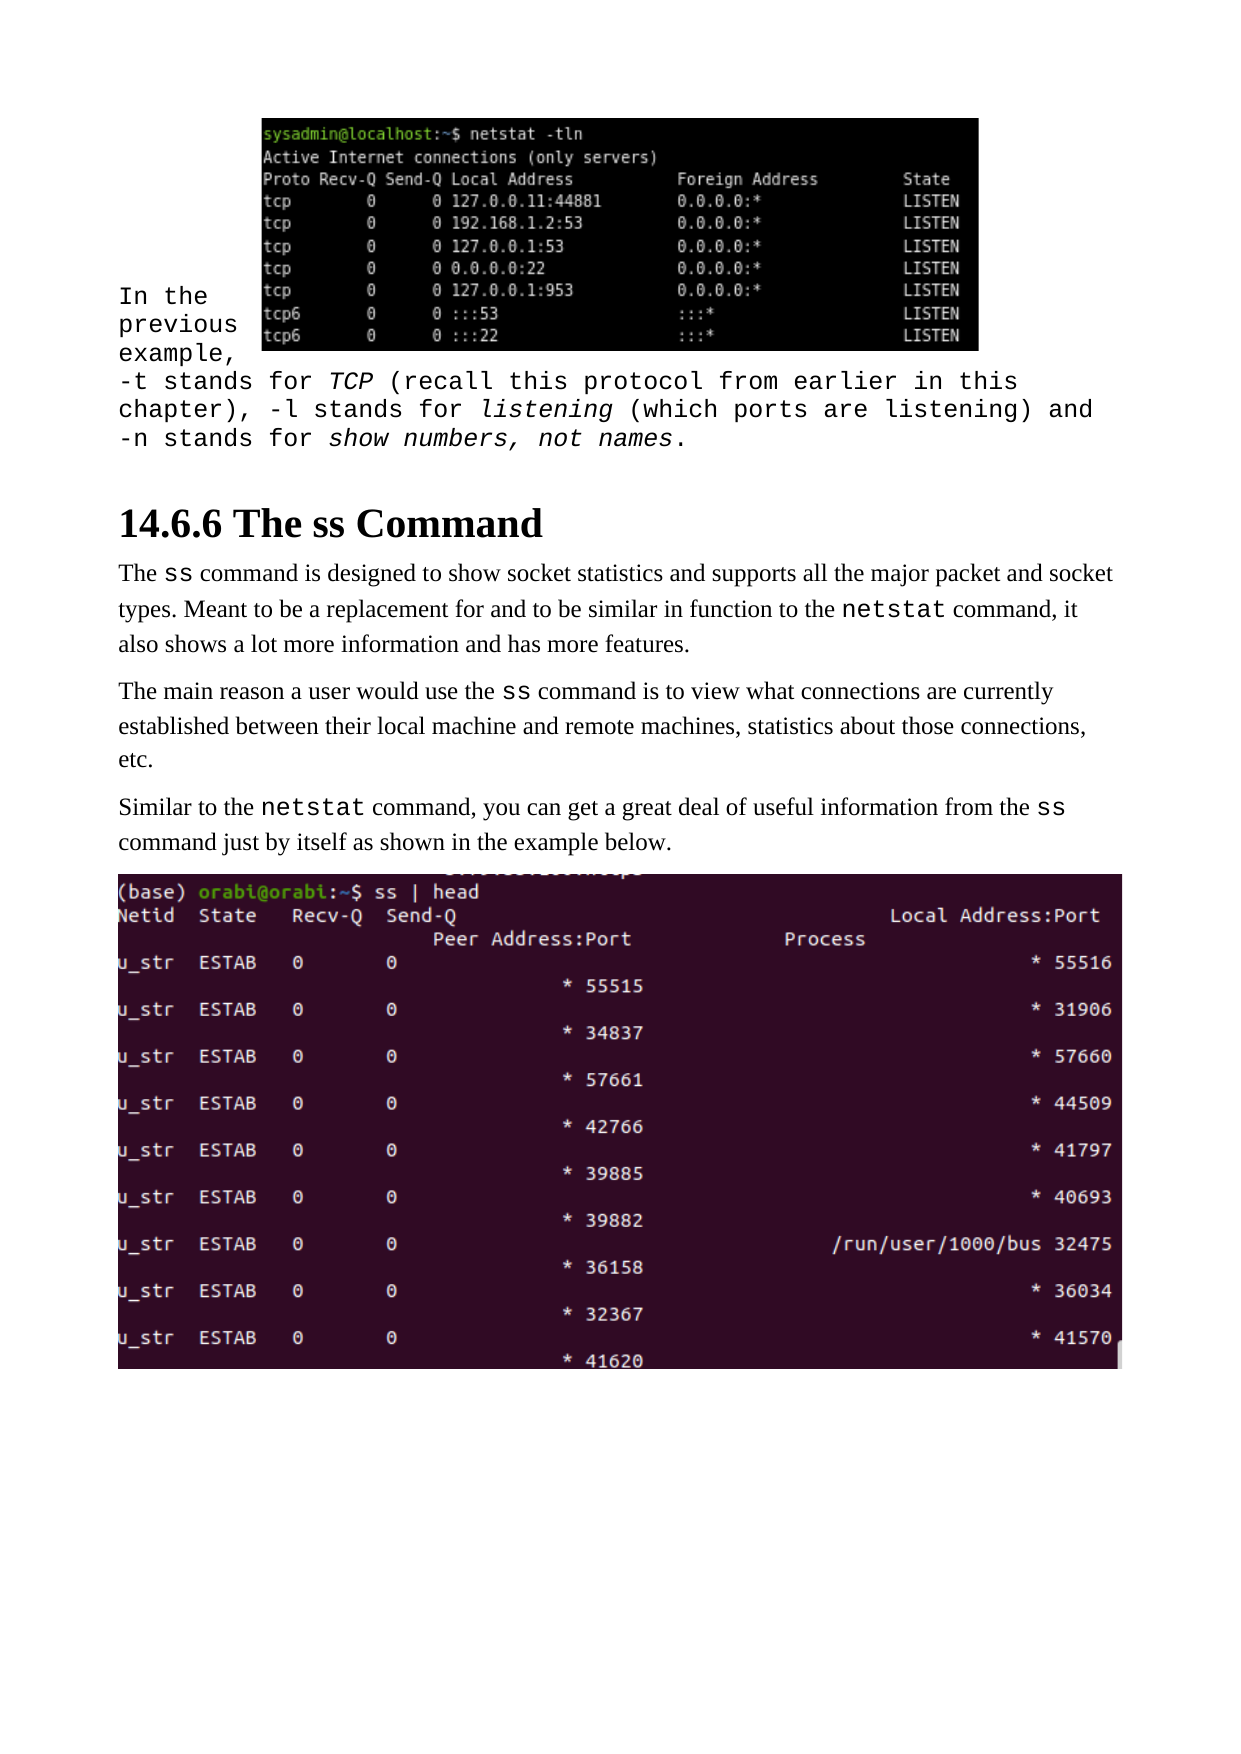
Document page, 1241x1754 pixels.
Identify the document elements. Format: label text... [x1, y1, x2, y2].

text In the previous example, -t stands for TCP (recall this protocol from earlier in this chapter), -l stands for listening (which ports are listening) and -n stands for show numbers, not names. [118, 284, 1122, 454]
picture [261, 118, 979, 351]
subtitle 14.6.6 The ss Command [118, 498, 1122, 546]
picture [118, 874, 1123, 1369]
text The main reason a user would use the ss command is to view what connections are currently established between their local machine and remote machines, statistics about those connections, etc. [118, 676, 1122, 773]
text Similar to the netstat command, you can get a great deal of useful information from the ss command just by itself as shown in the example below. [118, 792, 1122, 856]
text The ss command is designed to show socket statistics and supports all the major packet and socket types. Meant to be a replacement for and to be similar in function to the netstat command, it also shows a lot more information and has more features. [118, 558, 1122, 657]
